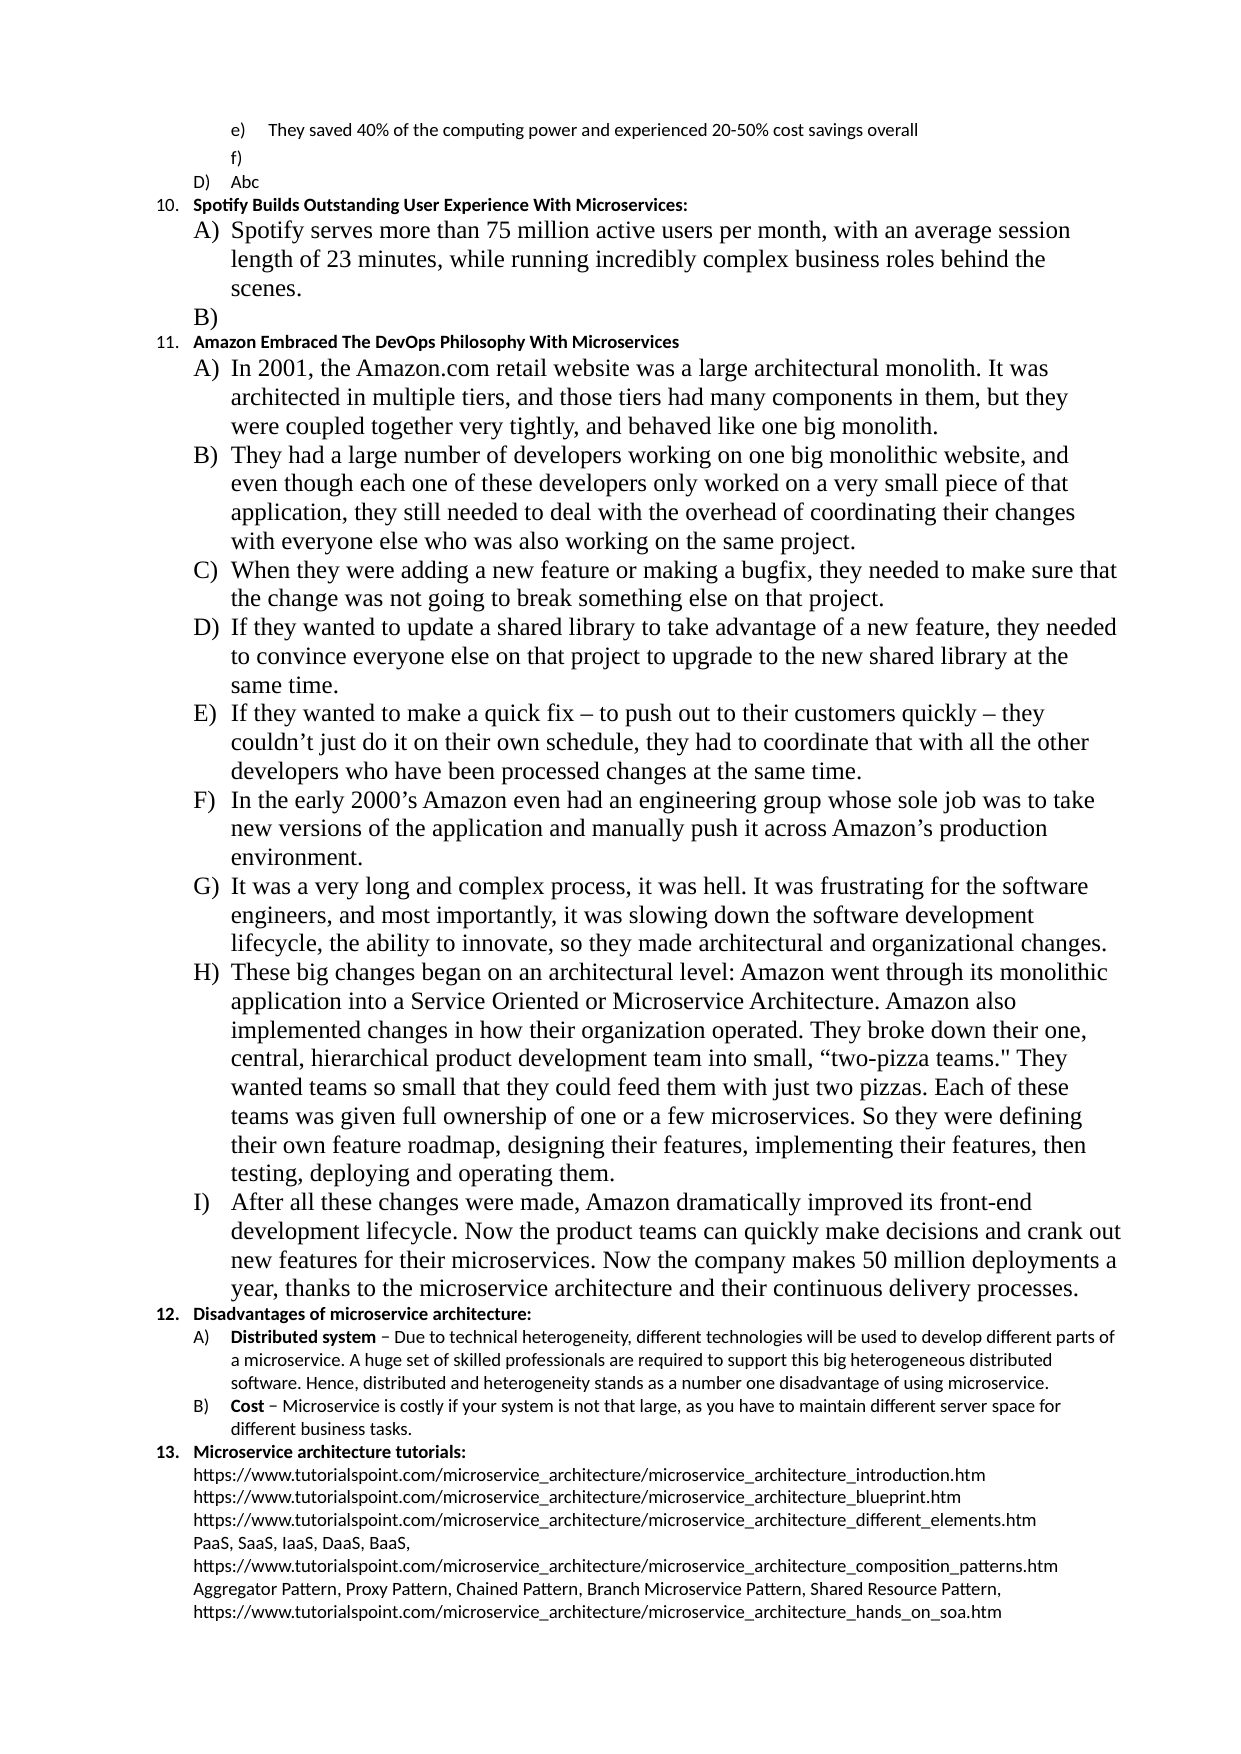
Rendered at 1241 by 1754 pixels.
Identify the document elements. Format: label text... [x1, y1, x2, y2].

list Cost − Microservice is costly if your system is not that large, as you have to maintain different server space for different business tasks. [193, 1394, 1122, 1440]
list Spotify Builds Outstanding User Experience With Microservices: [156, 193, 1122, 216]
list Spotify serves more than 75 million active users per month, with an average session length of 23 minutes, while running incredibly complex business roles behind the scenes. [193, 216, 1122, 302]
list PaaS, SaaS, IaaS, DaaS, BaaS, [156, 1531, 1122, 1554]
list It was a very long and complex process, it was hell. It was frustrating for the software engineers, and most importantly, it was slowing down the software development lifecycle, the ability to innovate, so they made architectural and organizational changes. [193, 871, 1122, 957]
list These big changes began on an architectural level: Amazon went through its monolithic application into a Service Oriented or Microservice Architecture. Amazon also implemented changes in how their organization operated. They broke down their one, central, hierarchical product development team into small, “two-pizza teams." They wanted teams so small that they could feed them with just two pizzas. Each of these teams was given full ownership of one or a few microservices. So they were defining their own feature roadmap, designing their features, implementing their features, then testing, deploying and operating them. [193, 957, 1122, 1187]
list Distributed system − Due to technical heterogeneity, different technologies will be used to develop different parts of a microservice. A huge set of skilled professionals are required to support this big heterogeneous distributed software. Hence, distributed and heterogeneity stands as a number one disadvantage of using microservice. [193, 1325, 1122, 1394]
list https://www.tutorialspoint.com/microservice_architecture/microservice_architecture_different_elements.htm [156, 1508, 1122, 1531]
list They had a large number of developers working on one big monolithic website, and even though each one of these developers only worked on a very small piece of that application, they still needed to deal with the overhead of coordinating their changes with everyone else who was also working on the same project. [193, 440, 1122, 555]
list When they were adding a new feature or making a bugfix, they needed to make sure that the change was not going to break something else on that project. [193, 555, 1122, 612]
list Abc [193, 170, 1122, 193]
list https://www.tutorialspoint.com/microservice_architecture/microservice_architecture_hands_on_soa.htm [156, 1600, 1122, 1623]
list https://www.tutorialspoint.com/microservice_architecture/microservice_architecture_blueprint.htm [156, 1486, 1122, 1508]
list Microservice architecture tutorials: [156, 1440, 1122, 1463]
list Aggregator Pattern, Proxy Pattern, Chained Pattern, Branch Microservice Pattern, Shared Resource Pattern, [156, 1577, 1122, 1600]
list In the early 2000’s Amazon even had an engineering group whose sole job was to take new versions of the application and manually push it across Amazon’s production environment. [193, 785, 1122, 871]
list In 2001, the Amazon.com retail website was a large architectural monolith. It was architected in multiple tiers, and those tiers had many components in them, but they were coupled together very tightly, and behaved like one big monolith. [193, 353, 1122, 440]
list If they wanted to update a shared library to take advantage of a new feature, they needed to convince everyone else on that project to upgrade to the new shared library at the same time. [193, 612, 1122, 698]
list If they wanted to make a quick fix – to push out to their customers quickly – they couldn’t just do it on their own schedule, they had to coordinate that with all the other developers who have been processed changes at the same time. [193, 698, 1122, 785]
list After all these changes were made, Amazon dramatically improved its front-end development lifecycle. Now the product teams can quickly make decisions and crank out new features for their microservices. Now the company makes 50 million deployments a year, thanks to the microservice architecture and their continuous delivery processes. [193, 1187, 1122, 1302]
list Disadvantages of microservice architecture: [156, 1302, 1122, 1325]
list Amazon Embraced The DevOps Philosophy With Microservices [156, 331, 1122, 353]
list https://www.tutorialspoint.com/microservice_architecture/microservice_architecture_introduction.htm [156, 1463, 1122, 1486]
list https://www.tutorialspoint.com/microservice_architecture/microservice_architecture_composition_patterns.htm [156, 1554, 1122, 1577]
list They saved 40% of the computing power and experienced 20-50% cost savings overall [231, 118, 1122, 141]
